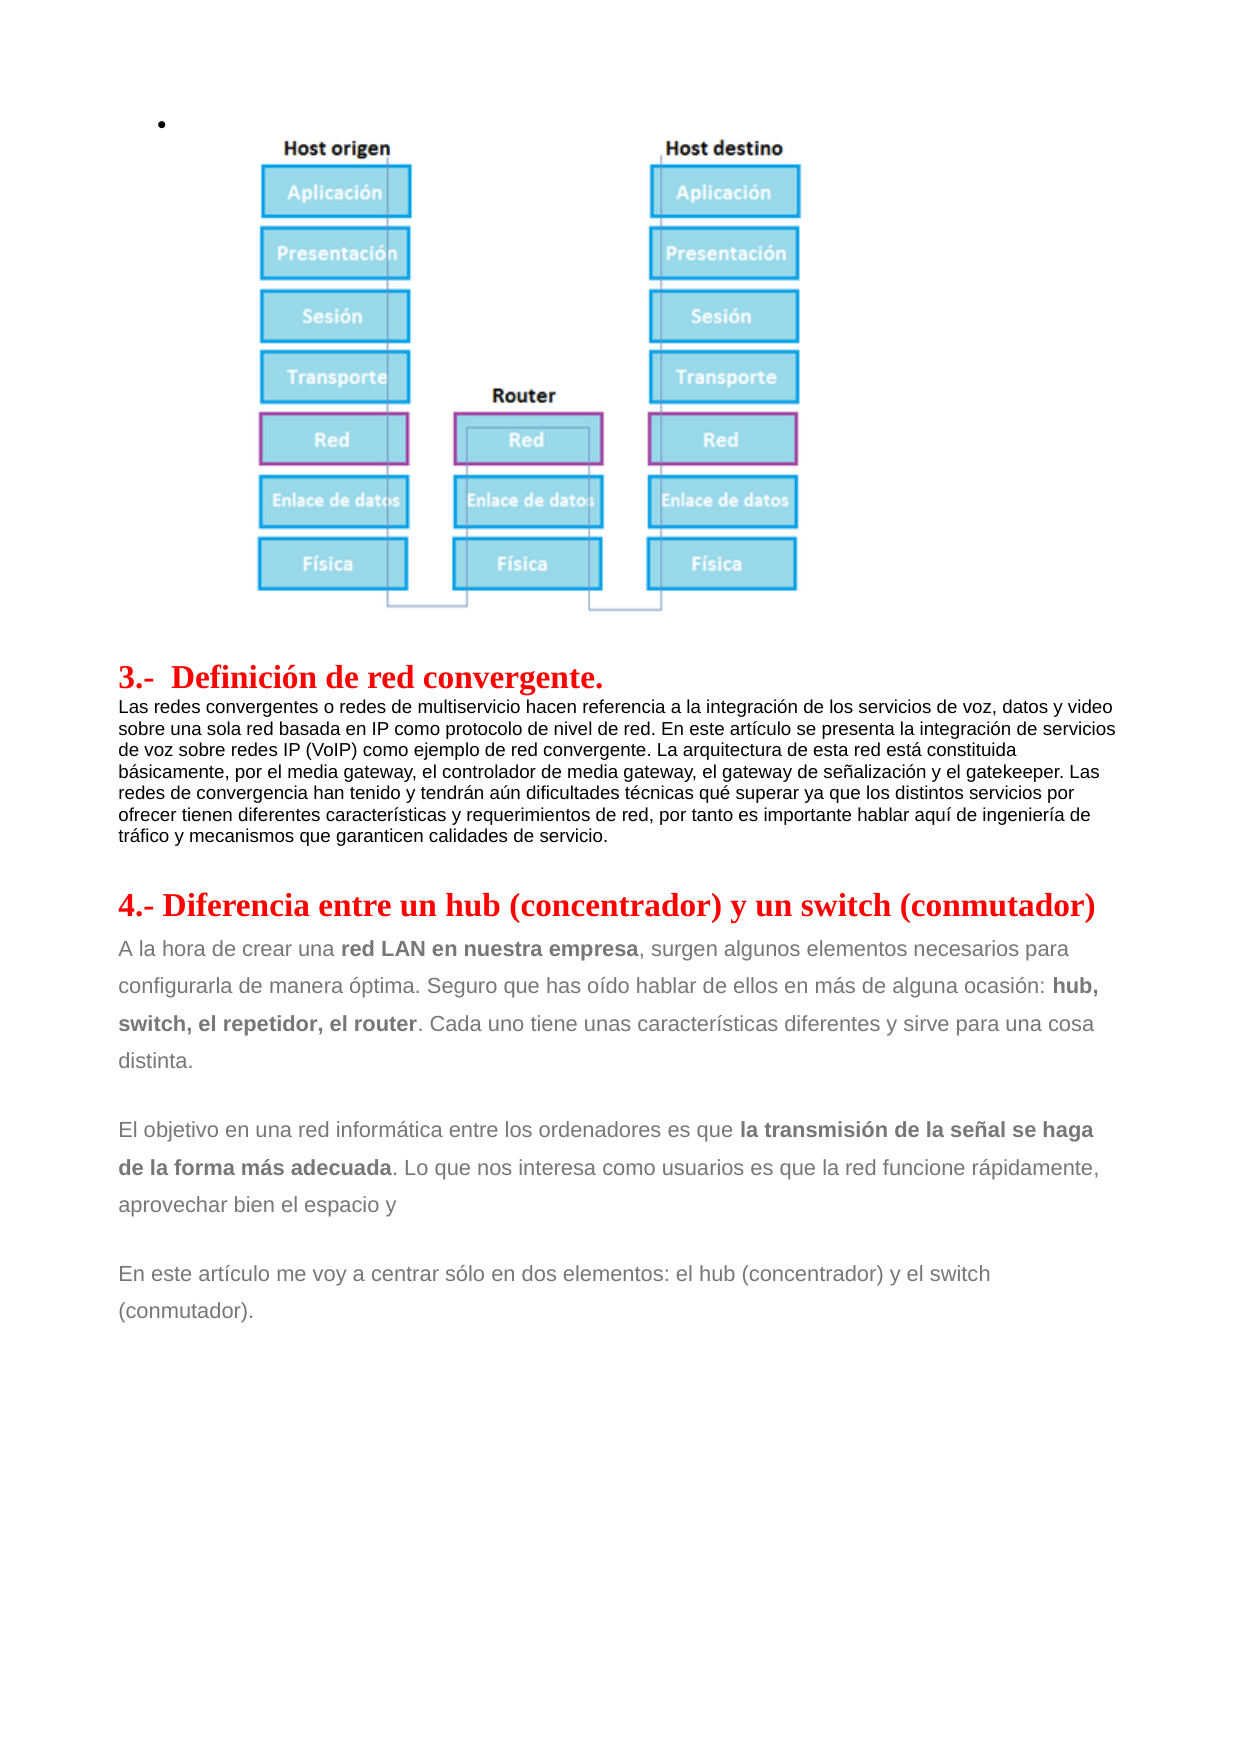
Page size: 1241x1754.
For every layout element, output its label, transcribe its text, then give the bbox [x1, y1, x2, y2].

text 4.- Diferencia entre un hub (concentrador) y un switch (conmutador) [118, 885, 1122, 923]
text En este artículo me voy a centrar sólo en dos elementos: el hub (concentrador) y el switch (conmutador). [118, 1248, 1122, 1323]
text A la hora de crear una red LAN en nuestra empresa, surgen algunos elementos necesarios para configurarla de manera óptima. Seguro que has oído hablar de ellos en más de alguna ocasión: hub, switch, el repetidor, el router. Cada uno tiene unas características diferentes y sirve para una cosa distinta. [118, 923, 1122, 1073]
text 3.- Definición de red convergente. [118, 658, 1122, 696]
text El objetivo en una red informática entre los ordenadores es que la transmisión de la señal se haga de la forma más adecuada. Lo que nos interesa como usuarios es que la red funcione rápidamente, aprovechar bien el espacio y [118, 1105, 1122, 1217]
text Las redes convergentes o redes de multiservicio hacen referencia a la integración de los servicios de voz, datos y video sobre una sola red basada en IP como protocolo de nivel de red. En este artículo se presenta la integración de servicios de voz sobre redes IP (VoIP) como ejemplo de red convergente. La arquitectura de esta red está constituida básicamente, por el media gateway, el controlador de media gateway, el gateway de señalización y el gatekeeper. Las redes de convergencia han tenido y tendrán aún dificultades técnicas qué superar ya que los distintos servicios por ofrecer tienen diferentes características y requerimientos de red, por tanto es importante hablar aquí de ingeniería de tráfico y mecanismos que garanticen calidades de servicio. [118, 696, 1122, 847]
